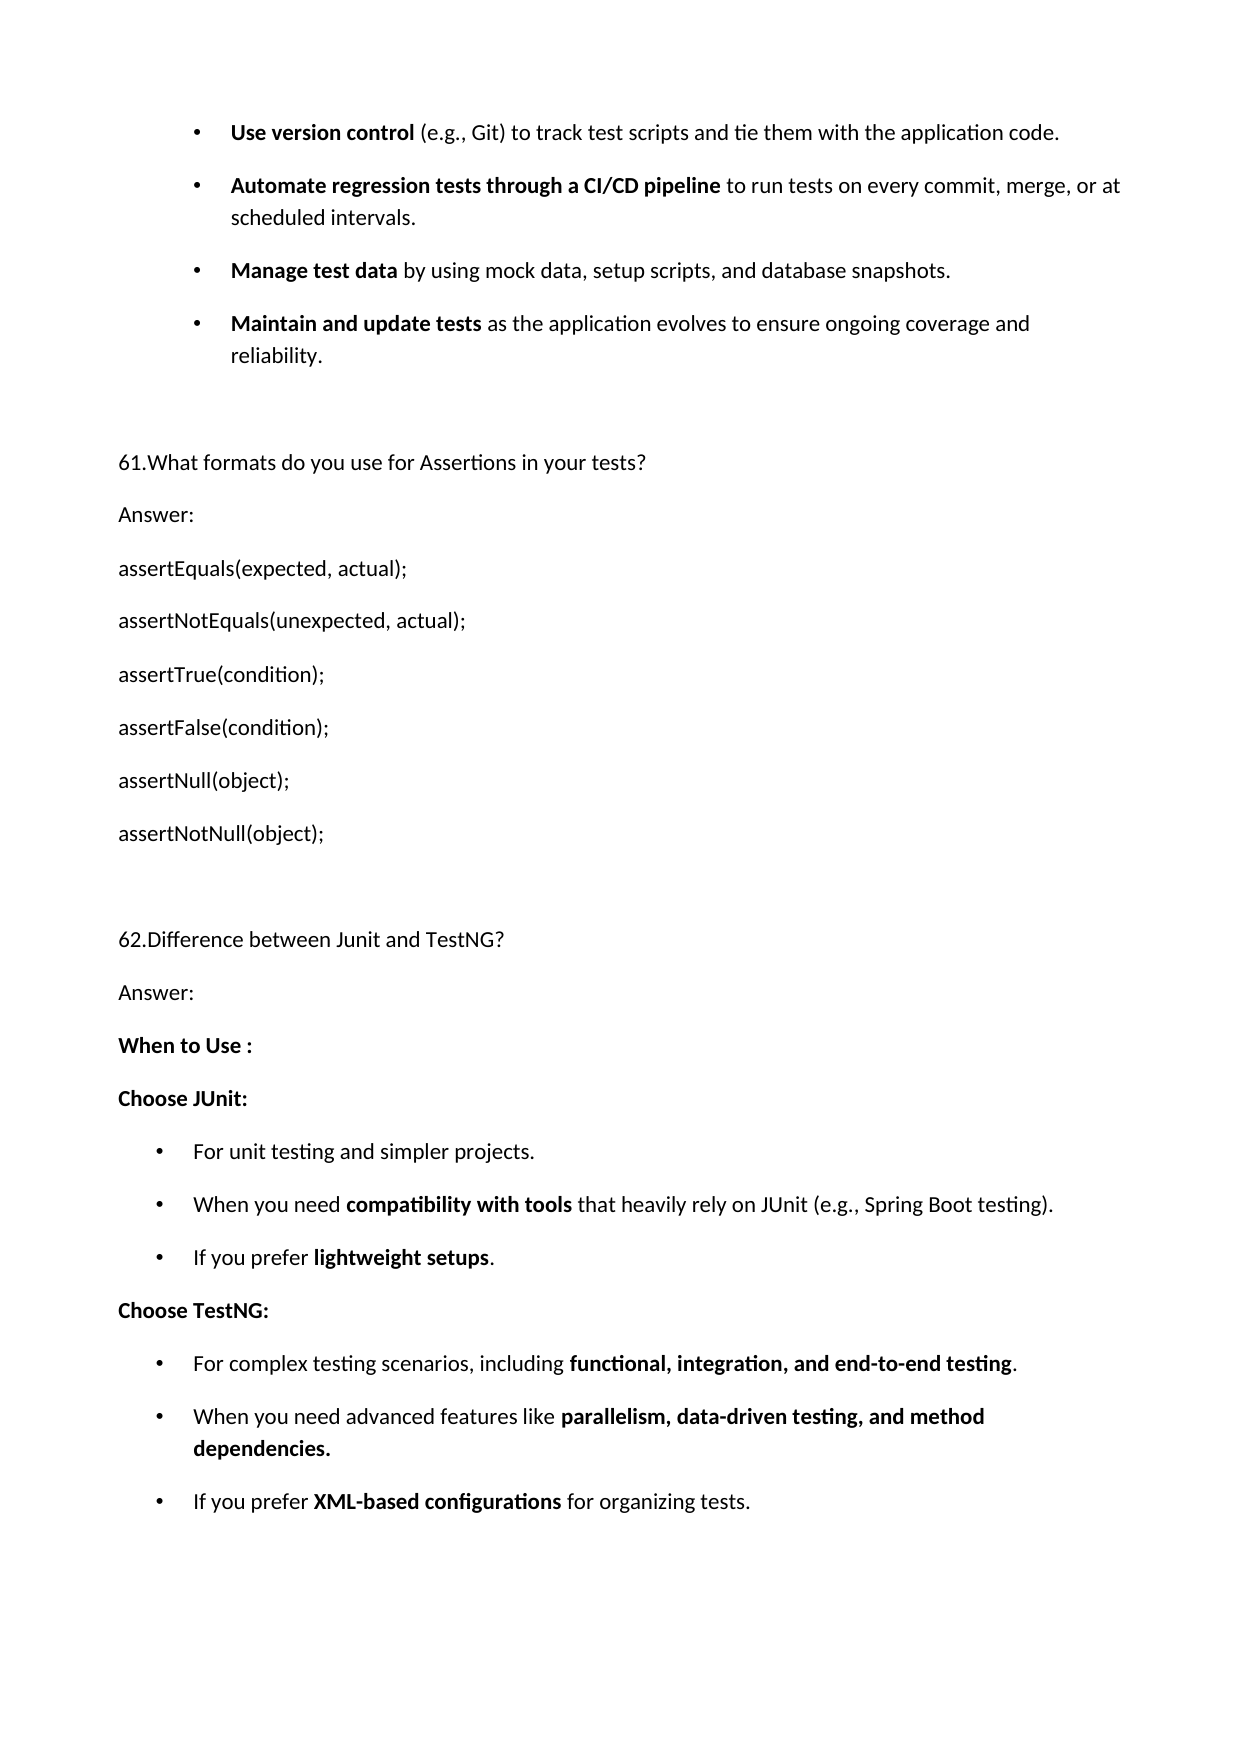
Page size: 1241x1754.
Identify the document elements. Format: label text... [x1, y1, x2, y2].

text assertNotNull(object); [118, 819, 1122, 847]
text Choose JUnit: [118, 1084, 1122, 1112]
text 62.Difference between Junit and TestNG? [118, 925, 1122, 953]
text assertNotEquals(unexpected, actual); [118, 607, 1122, 635]
text assertNull(object); [118, 766, 1122, 794]
list Automate regression tests through a CI/CD pipeline to run tests on every commit, merge, or at scheduled intervals. [193, 171, 1122, 231]
text assertFalse(condition); [118, 713, 1122, 741]
list Manage test data by using mock data, setup scripts, and database snapshots. [193, 256, 1122, 284]
list Maintain and update tests as the application evolves to ensure ongoing coverage and reliability. [193, 309, 1122, 369]
list For complex testing scenarios, including functional, integration, and end-to-end testing. [156, 1349, 1122, 1377]
text assertTrue(condition); [118, 660, 1122, 688]
text When to Use : [118, 1031, 1122, 1059]
list If you prefer XML-based configurations for organizing tests. [156, 1487, 1122, 1515]
text Answer: [118, 978, 1122, 1006]
list Use version control (e.g., Git) to track test scripts and tie them with the application code. [193, 118, 1122, 146]
list If you prefer lightweight setups. [156, 1243, 1122, 1271]
list When you need compatibility with tools that heavily rely on JUnit (e.g., Spring Boot testing). [156, 1190, 1122, 1218]
text assertEquals(expected, actual); [118, 554, 1122, 582]
text 61.What formats do you use for Assertions in your tests? [118, 448, 1122, 476]
text Answer: [118, 501, 1122, 529]
text Choose TestNG: [118, 1296, 1122, 1324]
list For unit testing and simpler projects. [156, 1137, 1122, 1165]
list When you need advanced features like parallelism, data-driven testing, and method dependencies. [156, 1402, 1122, 1462]
